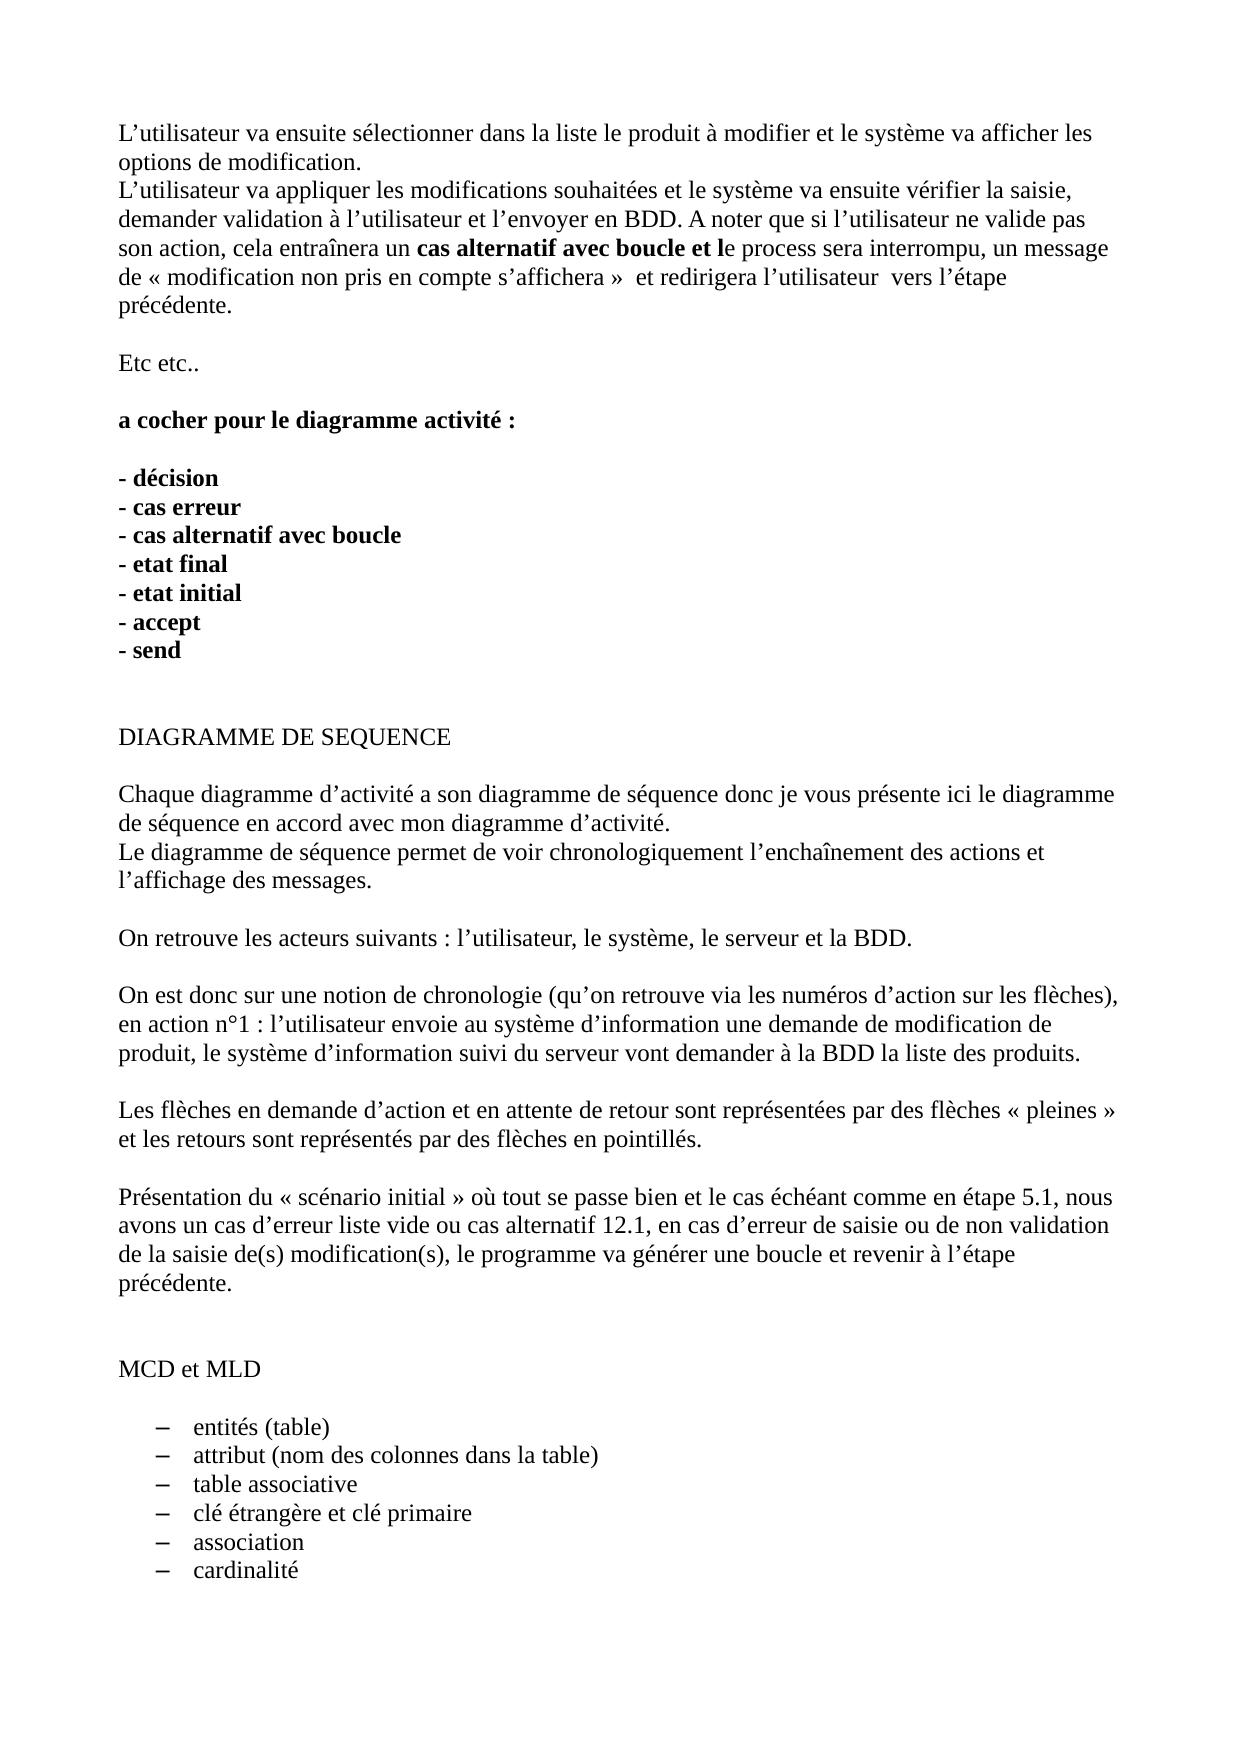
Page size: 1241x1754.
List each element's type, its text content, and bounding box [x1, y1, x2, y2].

text On est donc sur une notion de chronologie (qu’on retrouve via les numéros d’action sur les flèches), en action n°1 : l’utilisateur envoie au système d’information une demande de modification de produit, le système d’information suivi du serveur vont demander à la BDD la liste des produits. [118, 981, 1122, 1067]
text Présentation du « scénario initial » où tout se passe bien et le cas échéant comme en étape 5.1, nous avons un cas d’erreur liste vide ou cas alternatif 12.1, en cas d’erreur de saisie ou de non validation de la saisie de(s) modification(s), le programme va générer une boucle et revenir à l’étape précédente. [118, 1182, 1122, 1297]
text a cocher pour le diagramme activité : [118, 406, 1122, 434]
text L’utilisateur va appliquer les modifications souhaitées et le système va ensuite vérifier la saisie, demander validation à l’utilisateur et l’envoyer en BDD. A noter que si l’utilisateur ne valide pas son action, cela entraînera un cas alternatif avec boucle et le process sera interrompu, un message de « modification non pris en compte s’affichera » et redirigera l’utilisateur vers l’étape précédente. [118, 176, 1122, 319]
text - cas erreur [118, 492, 1122, 521]
list entités (table) [156, 1412, 1122, 1441]
text - etat initial [118, 578, 1122, 607]
list clé étrangère et clé primaire [156, 1498, 1122, 1527]
text MCD et MLD [118, 1354, 1122, 1383]
list association [156, 1527, 1122, 1556]
text Etc etc.. [118, 348, 1122, 377]
text - cas alternatif avec boucle [118, 521, 1122, 549]
text DIAGRAMME DE SEQUENCE [118, 722, 1122, 751]
text Le diagramme de séquence permet de voir chronologiquement l’enchaînement des actions et l’affichage des messages. [118, 837, 1122, 894]
text Chaque diagramme d’activité a son diagramme de séquence donc je vous présente ici le diagramme de séquence en accord avec mon diagramme d’activité. [118, 779, 1122, 837]
text On retrouve les acteurs suivants : l’utilisateur, le système, le serveur et la BDD. [118, 923, 1122, 952]
list attribut (nom des colonnes dans la table) [156, 1441, 1122, 1469]
text - etat final [118, 549, 1122, 578]
text - send [118, 636, 1122, 664]
text L’utilisateur va ensuite sélectionner dans la liste le produit à modifier et le système va afficher les options de modification. [118, 118, 1122, 176]
list cardinalité [156, 1556, 1122, 1584]
text - accept [118, 607, 1122, 636]
text Les flèches en demande d’action et en attente de retour sont représentées par des flèches « pleines » et les retours sont représentés par des flèches en pointillés. [118, 1096, 1122, 1153]
text - décision [118, 463, 1122, 492]
list table associative [156, 1469, 1122, 1498]
